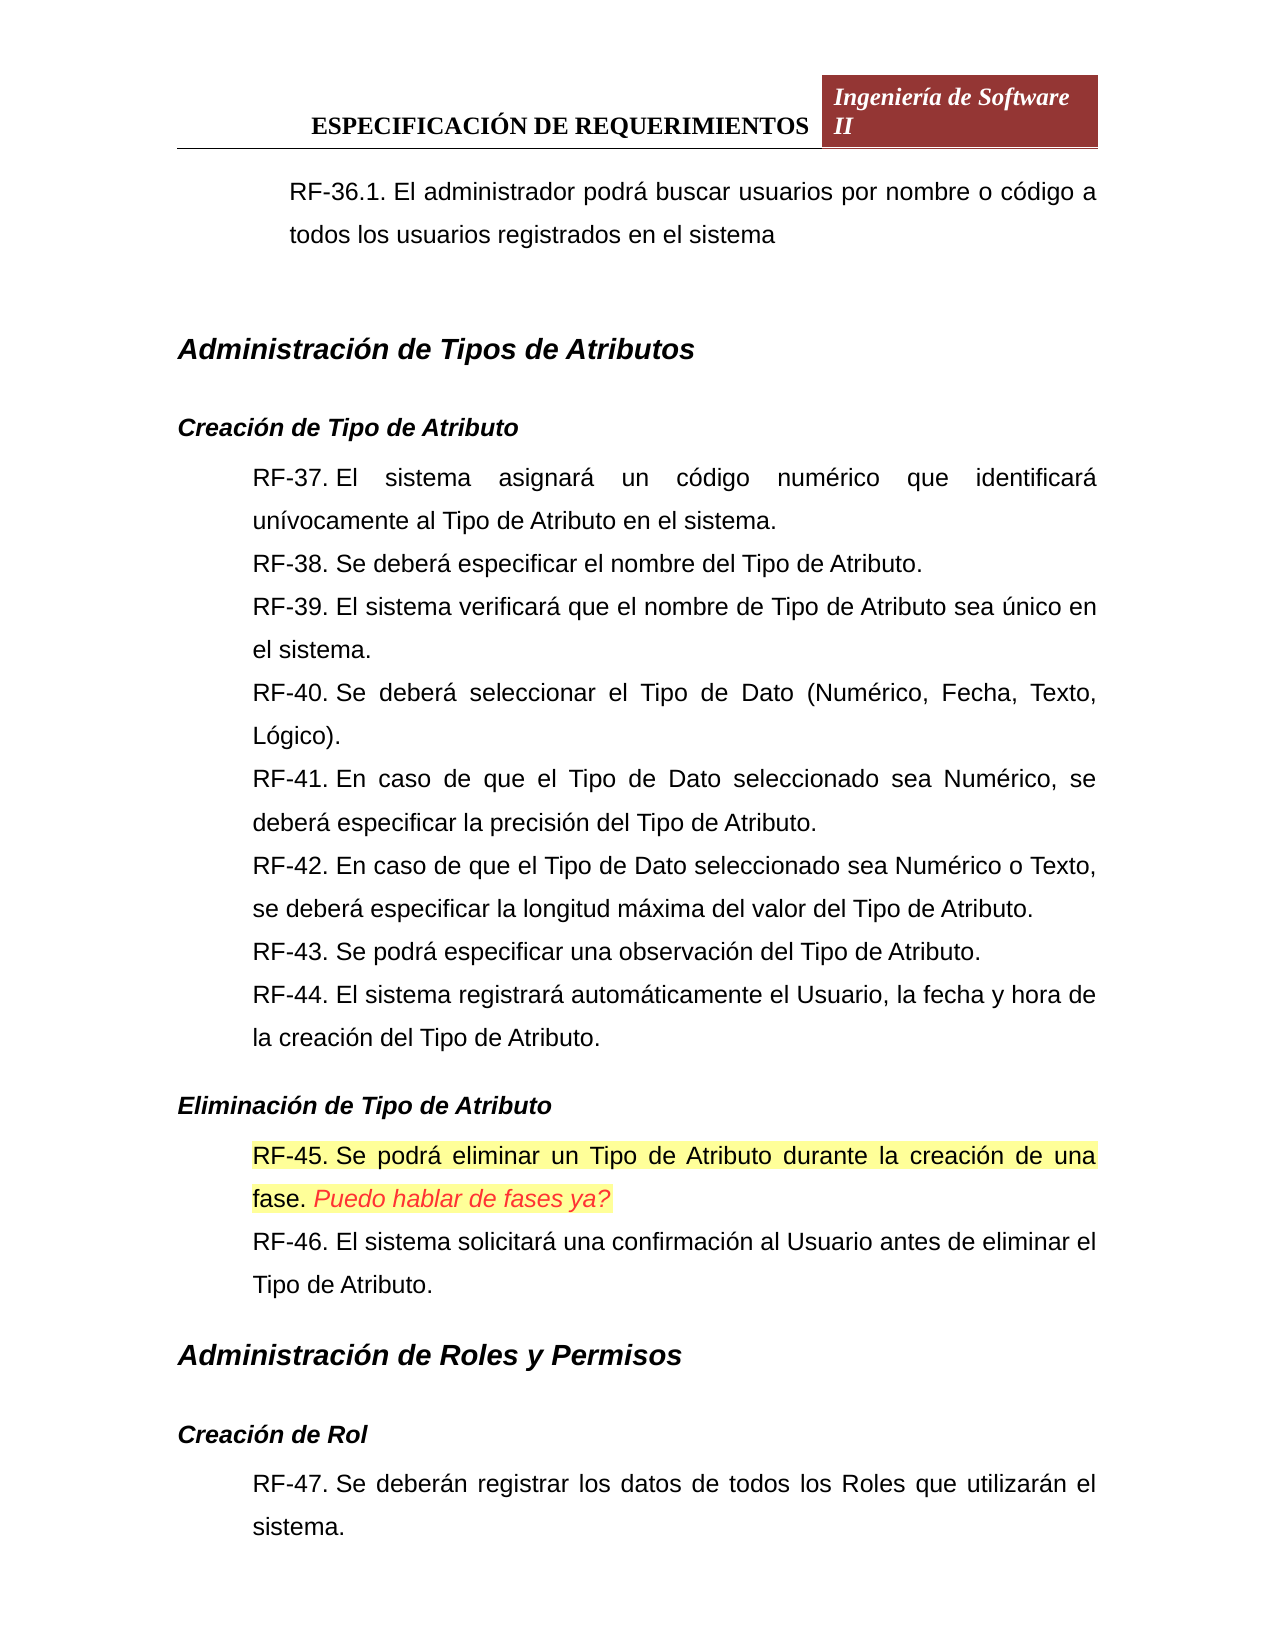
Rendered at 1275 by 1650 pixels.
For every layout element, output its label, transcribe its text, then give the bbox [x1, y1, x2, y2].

list Se podrá eliminar un Tipo de Atributo durante la creación de una fase. Puedo hablar de fases ya? [177, 1141, 1098, 1213]
list En caso de que el Tipo de Dato seleccionado sea Numérico, se deberá especificar la precisión del Tipo de Atributo. [177, 764, 1098, 836]
list Se deberán registrar los datos de todos los Roles que utilizarán el sistema. [177, 1469, 1098, 1541]
list El administrador podrá buscar usuarios por nombre o código a todos los usuarios registrados en el sistema [289, 177, 1098, 249]
list El sistema solicitará una confirmación al Usuario antes de eliminar el Tipo de Atributo. [177, 1227, 1098, 1299]
list Se deberá especificar el nombre del Tipo de Atributo. [177, 549, 1098, 578]
list Se podrá especificar una observación del Tipo de Atributo. [177, 937, 1098, 966]
text Administración de Tipos de Atributos [177, 332, 1098, 365]
text Creación de Rol [177, 1420, 1098, 1448]
text Eliminación de Tipo de Atributo [177, 1091, 1098, 1120]
list En caso de que el Tipo de Dato seleccionado sea Numérico o Texto, se deberá especificar la longitud máxima del valor del Tipo de Atributo. [177, 851, 1098, 923]
text Administración de Roles y Permisos [177, 1338, 1098, 1372]
list Se deberá seleccionar el Tipo de Dato (Numérico, Fecha, Texto, Lógico). [177, 678, 1098, 750]
text Creación de Tipo de Atributo [177, 413, 1098, 442]
list El sistema verificará que el nombre de Tipo de Atributo sea único en el sistema. [177, 592, 1098, 664]
list El sistema asignará un código numérico que identificará unívocamente al Tipo de Atributo en el sistema. [177, 463, 1098, 534]
list El sistema registrará automáticamente el Usuario, la fecha y hora de la creación del Tipo de Atributo. [177, 980, 1098, 1052]
